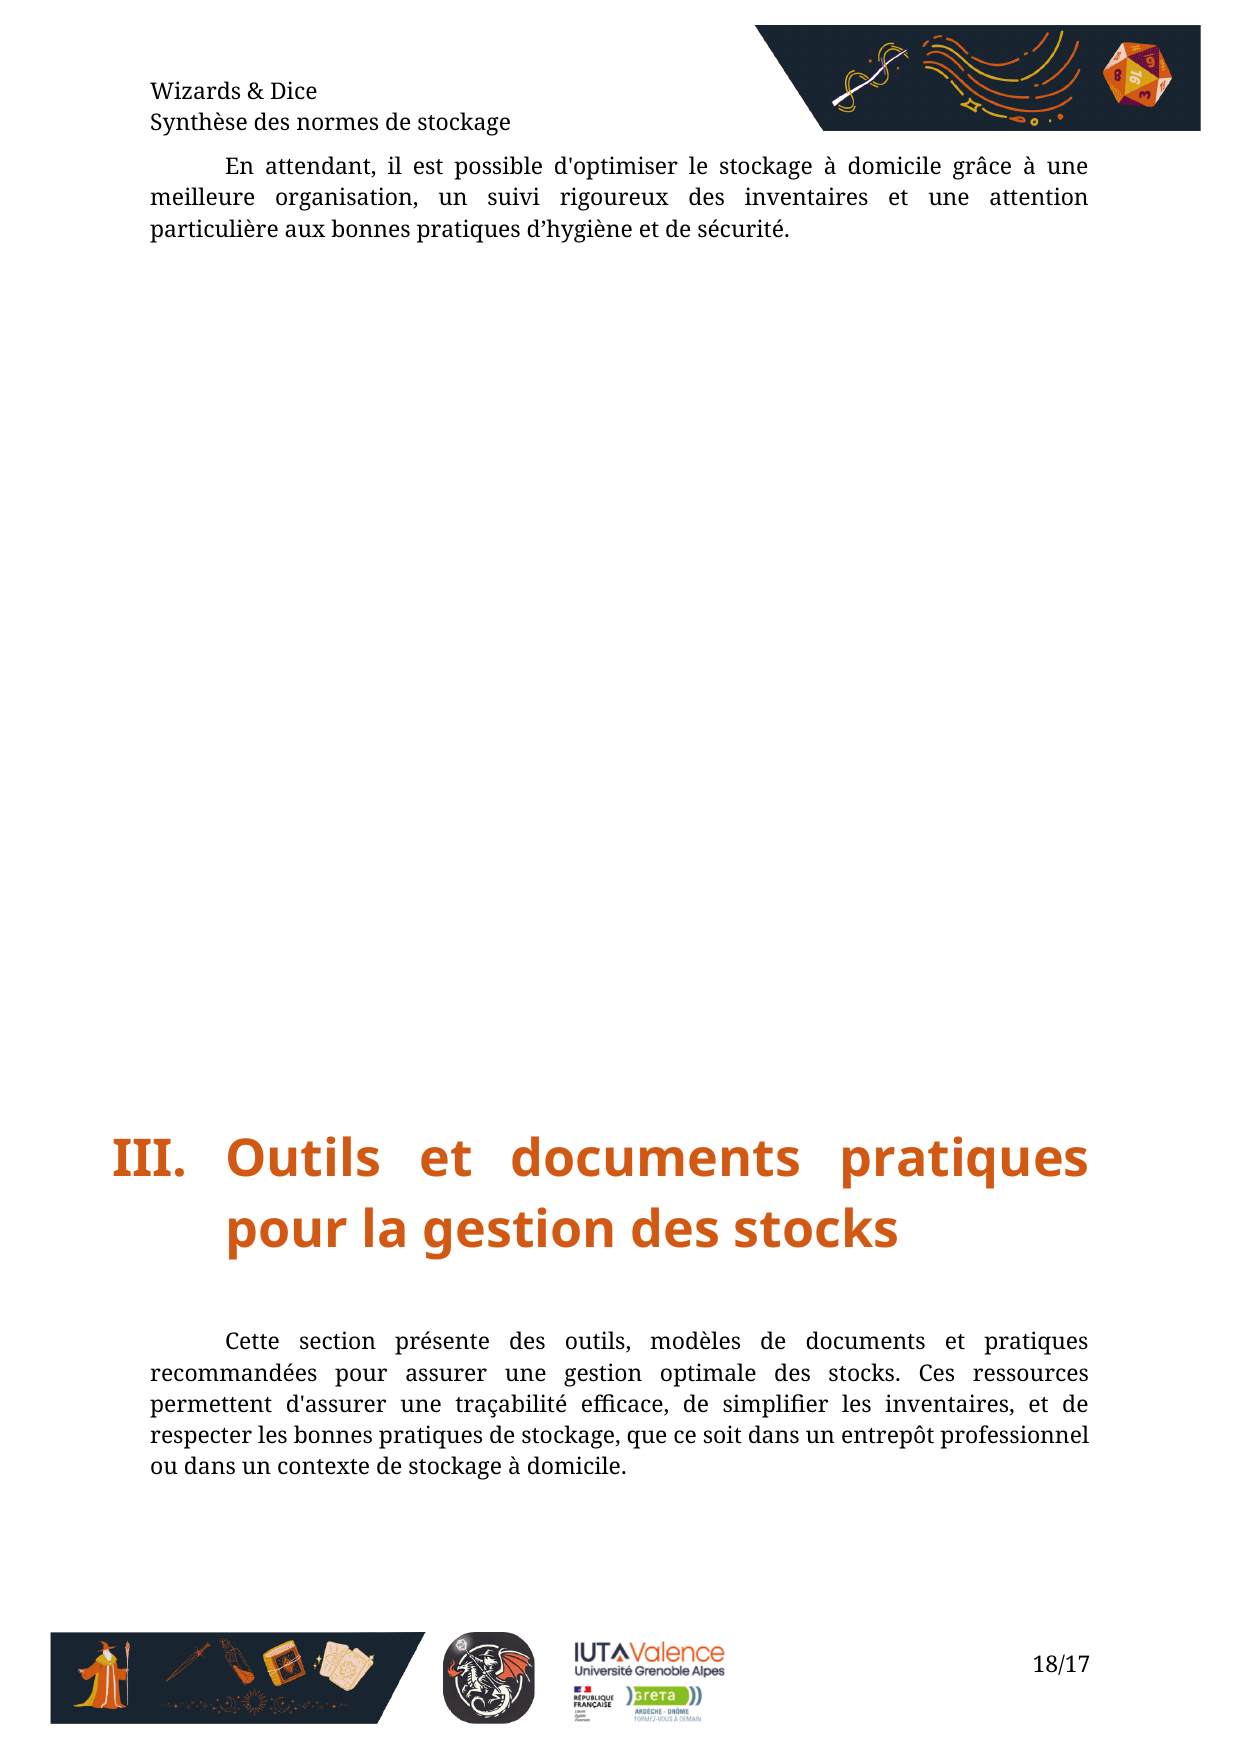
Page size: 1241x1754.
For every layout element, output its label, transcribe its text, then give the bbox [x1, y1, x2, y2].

picture [42, 1628, 749, 1733]
text En attendant, il est possible d'optimiser le stockage à domicile grâce à une meilleure organisation, un suivi rigoureux des inventaires et une attention particulière aux bonnes pratiques d’hygiène et de sécurité. [150, 150, 1090, 244]
text Cette section présente des outils, modèles de documents et pratiques recommandées pour assurer une gestion optimale des stocks. Ces ressources permettent d'assurer une traçabilité efficace, de simplifier les inventaires, et de respecter les bonnes pratiques de stockage, que ce soit dans un entrepôt professionnel ou dans un contexte de stockage à domicile. [150, 1325, 1090, 1482]
picture [748, 25, 1214, 132]
subtitle Outils et documents pratiques pour la gestion des stocks [187, 1121, 1090, 1263]
